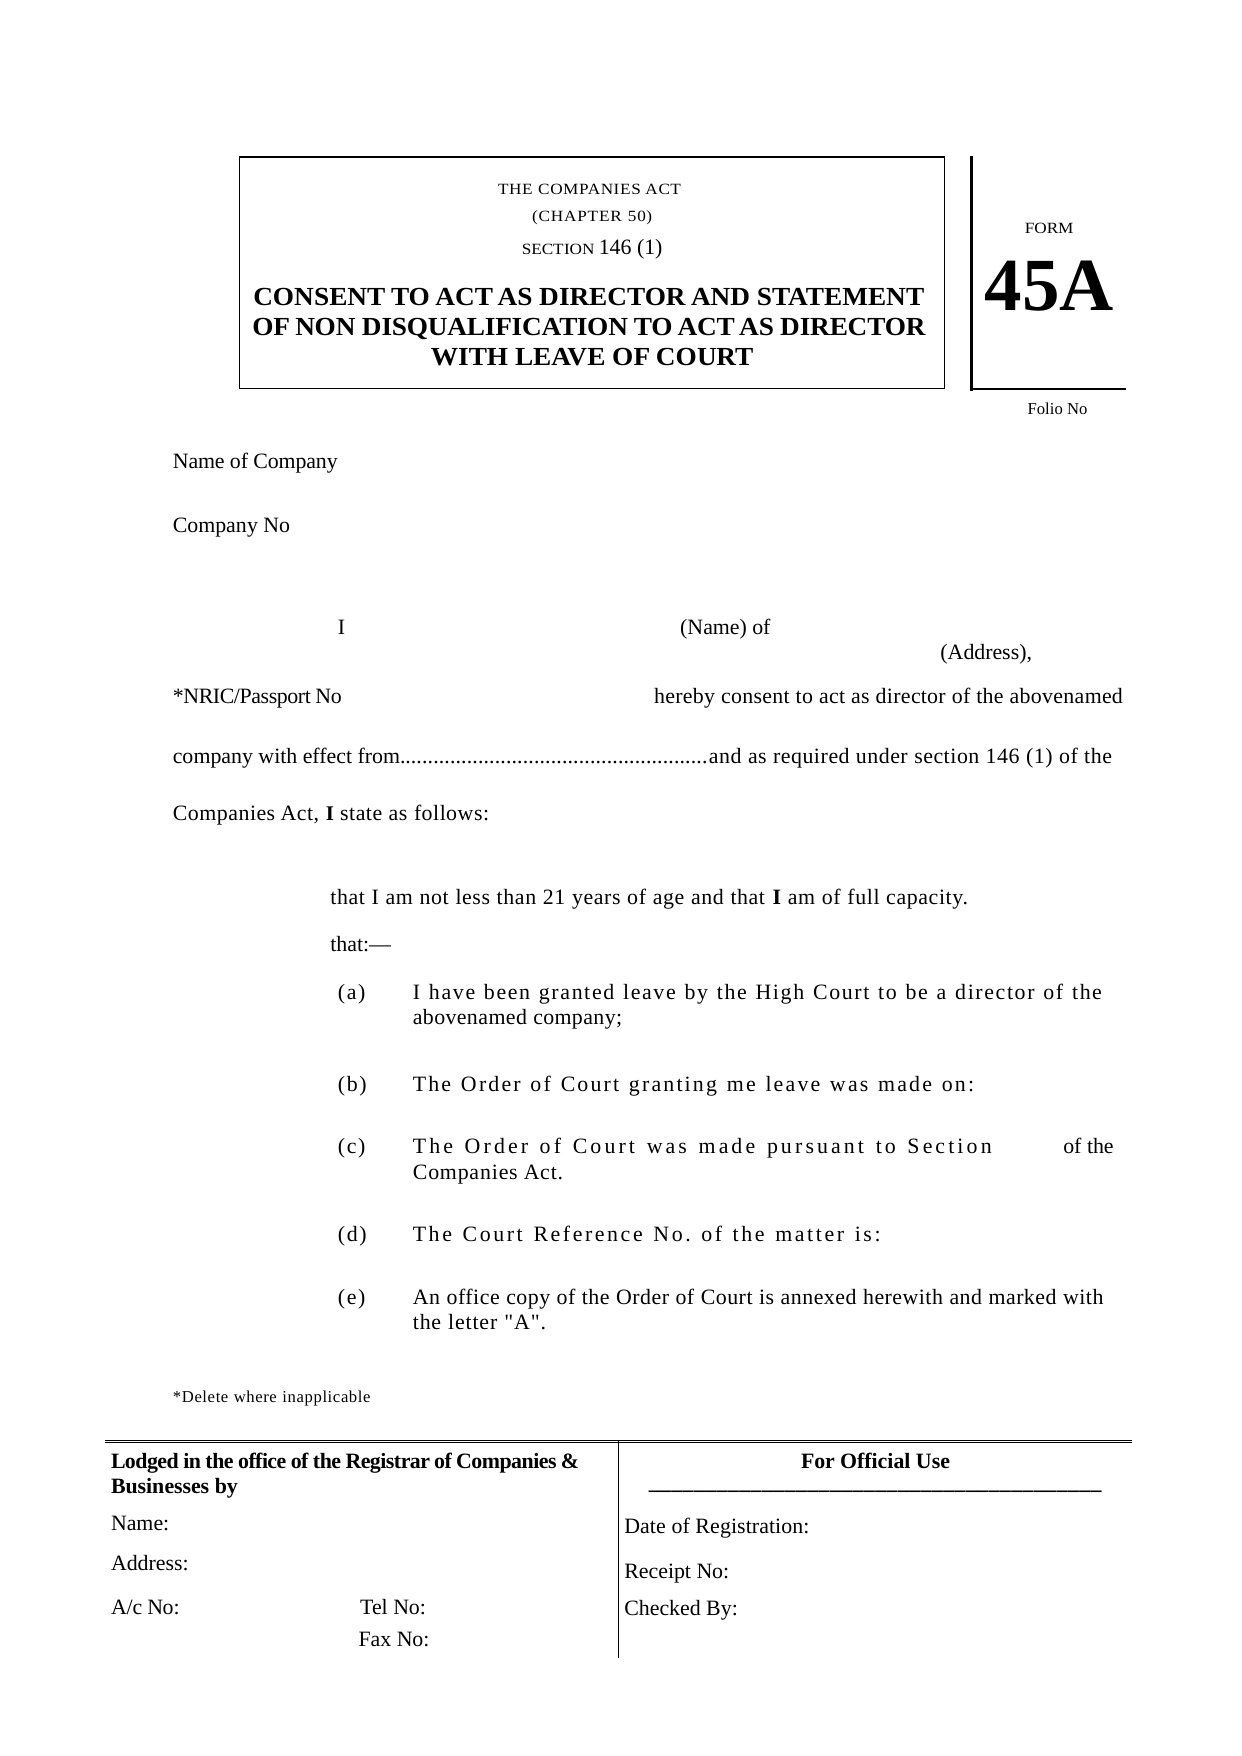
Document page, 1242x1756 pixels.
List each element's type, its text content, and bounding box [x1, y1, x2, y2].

text I <get_director1(o.id)['name']> (Name) of <get_partner_full_address(get_director1(o.id)['id'])> (Address), [338, 614, 1132, 664]
table_header THE COMPANIES ACT (CHAPTER 50) SECTION 146 (1) CONSENT TO ACT AS DIRECTOR AND STATEMENT OF NON DISQUALIFICATION TO ACT AS DIRECTOR WITH LEAVE OF COURT [240, 158, 944, 388]
table_header FORM 45A [973, 156, 1126, 388]
list I have been granted leave by the High Court to be a director of the abovenamed company; [338, 979, 1125, 1029]
text that I am not less than 21 years of age and that I am of full capacity. [330, 884, 1132, 909]
table_header [945, 156, 970, 388]
list The Court Reference No. of the matter is: [338, 1221, 1132, 1247]
text *Delete where inapplicable [173, 1387, 1132, 1406]
table_header Lodged in the office of the Registrar of Companies & Businesses by Name: Address: A/c No: Tel No: Fax No: [105, 1443, 618, 1657]
list An office copy of the Order of Court is annexed herewith and marked with the letter "A". [338, 1284, 1125, 1334]
text that:— [330, 931, 1132, 957]
list The Order of Court was made pursuant to Section of the Companies Act. [338, 1133, 1125, 1184]
list The Order of Court granting me leave was made on: [338, 1071, 1132, 1096]
text *NRIC/Passport No <get_director1(o.id)['nric']> hereby consent to act as director of the abovenamed [173, 683, 1132, 708]
text Folio No [105, 399, 1087, 418]
table_header For Official Use ________________________________________ Date of Registration: Receipt No: Checked By: [619, 1443, 1132, 1657]
text company with effect from and as required under section 146 (1) of the Companies Act, I state as follows: [173, 743, 1125, 825]
text Name of Company <o.name> Company No <o.uen> [173, 448, 1124, 537]
